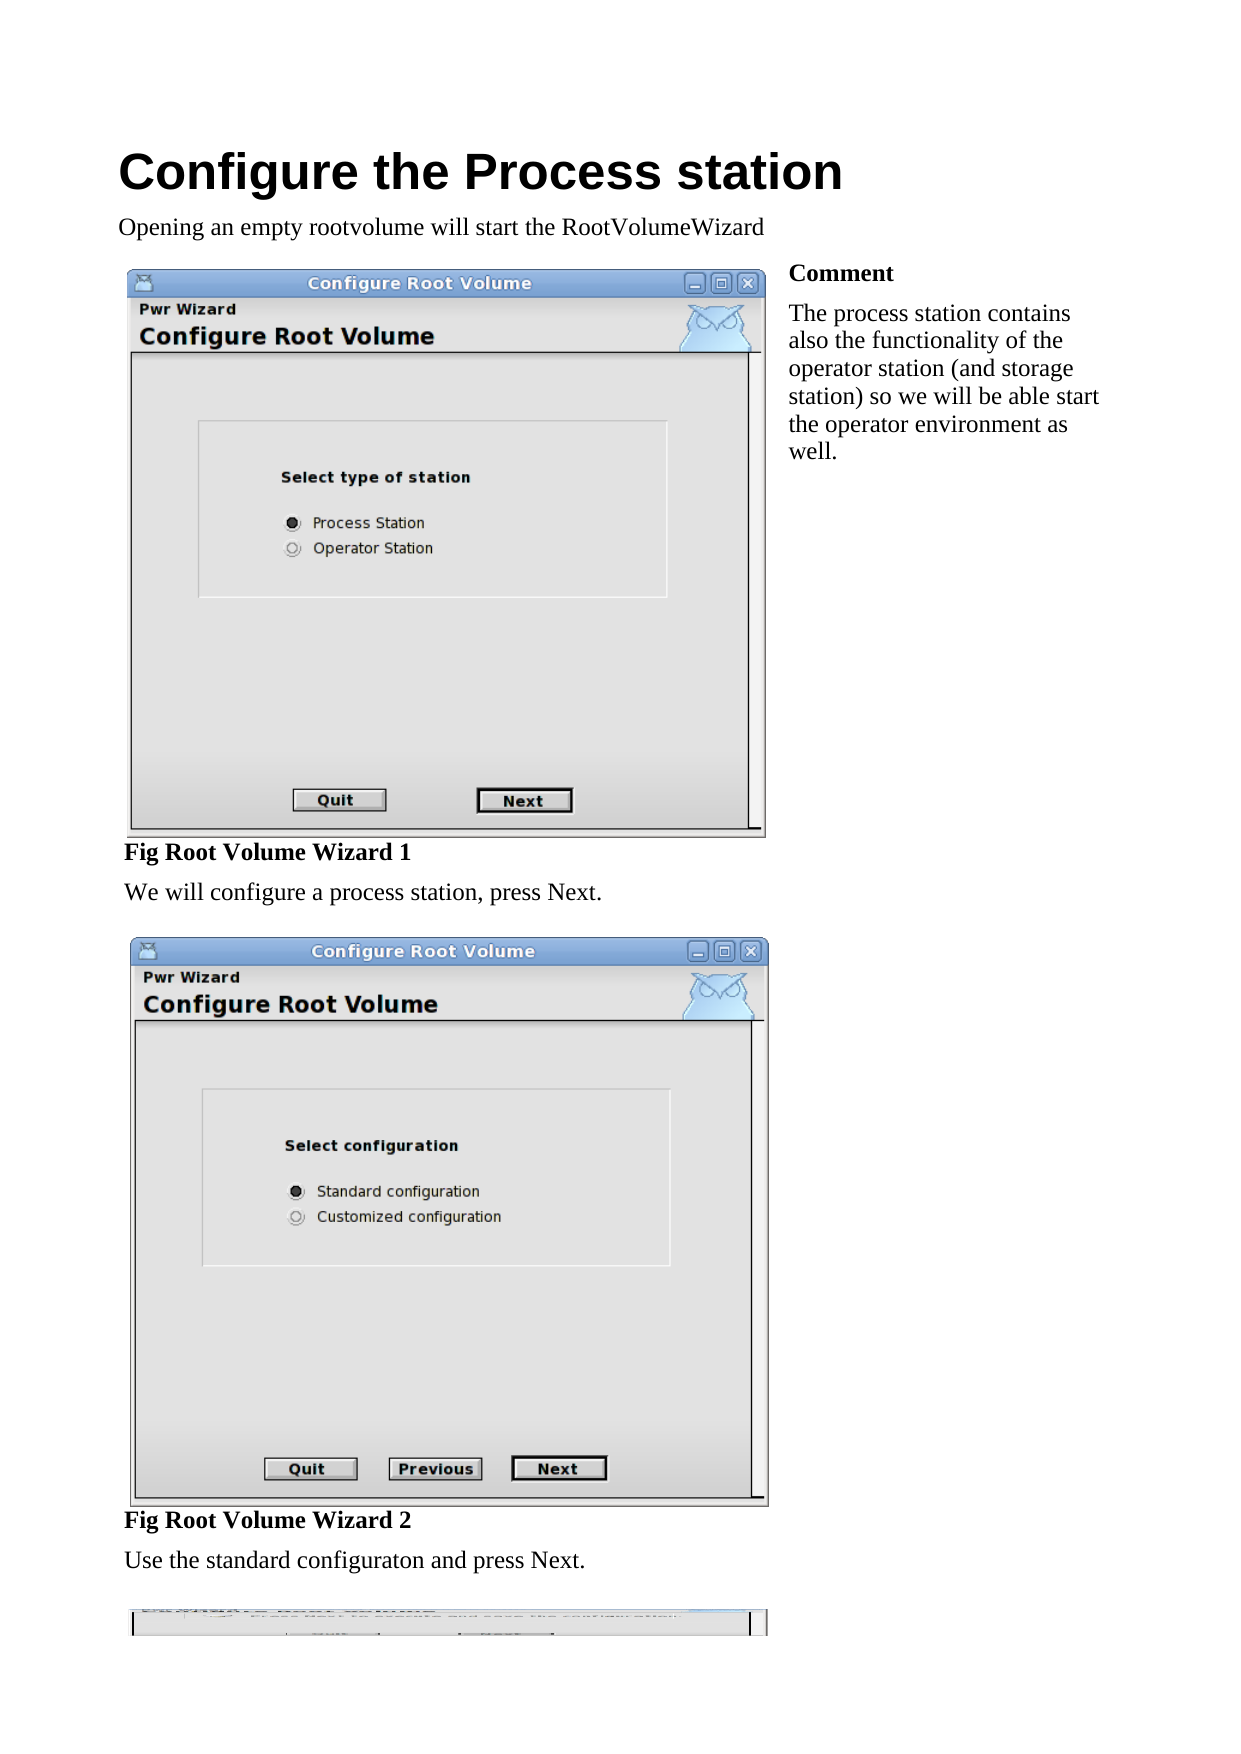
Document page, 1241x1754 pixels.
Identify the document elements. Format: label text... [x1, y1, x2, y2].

table_cell [118, 1592, 782, 1636]
table_cell [783, 1592, 1122, 1636]
picture [127, 269, 766, 838]
subtitle Configure the Process station [118, 143, 1122, 200]
picture [130, 937, 769, 1507]
picture [128, 1609, 768, 1636]
table_cell [783, 924, 1122, 1592]
table_header Fig Root Volume Wizard 1 We will configure a process station, press Next. [118, 270, 782, 924]
table_cell Fig Root Volume Wizard 2 Use the standard configuraton and press Next. [118, 924, 782, 1592]
table_header [118, 253, 782, 269]
text Opening an empty rootvolume will start the RootVolumeWizard [118, 213, 1122, 240]
table_header Comment The process station contains also the functionality of the operator station (and storage station) so we will be able start the operator environment as well. [783, 253, 1122, 924]
